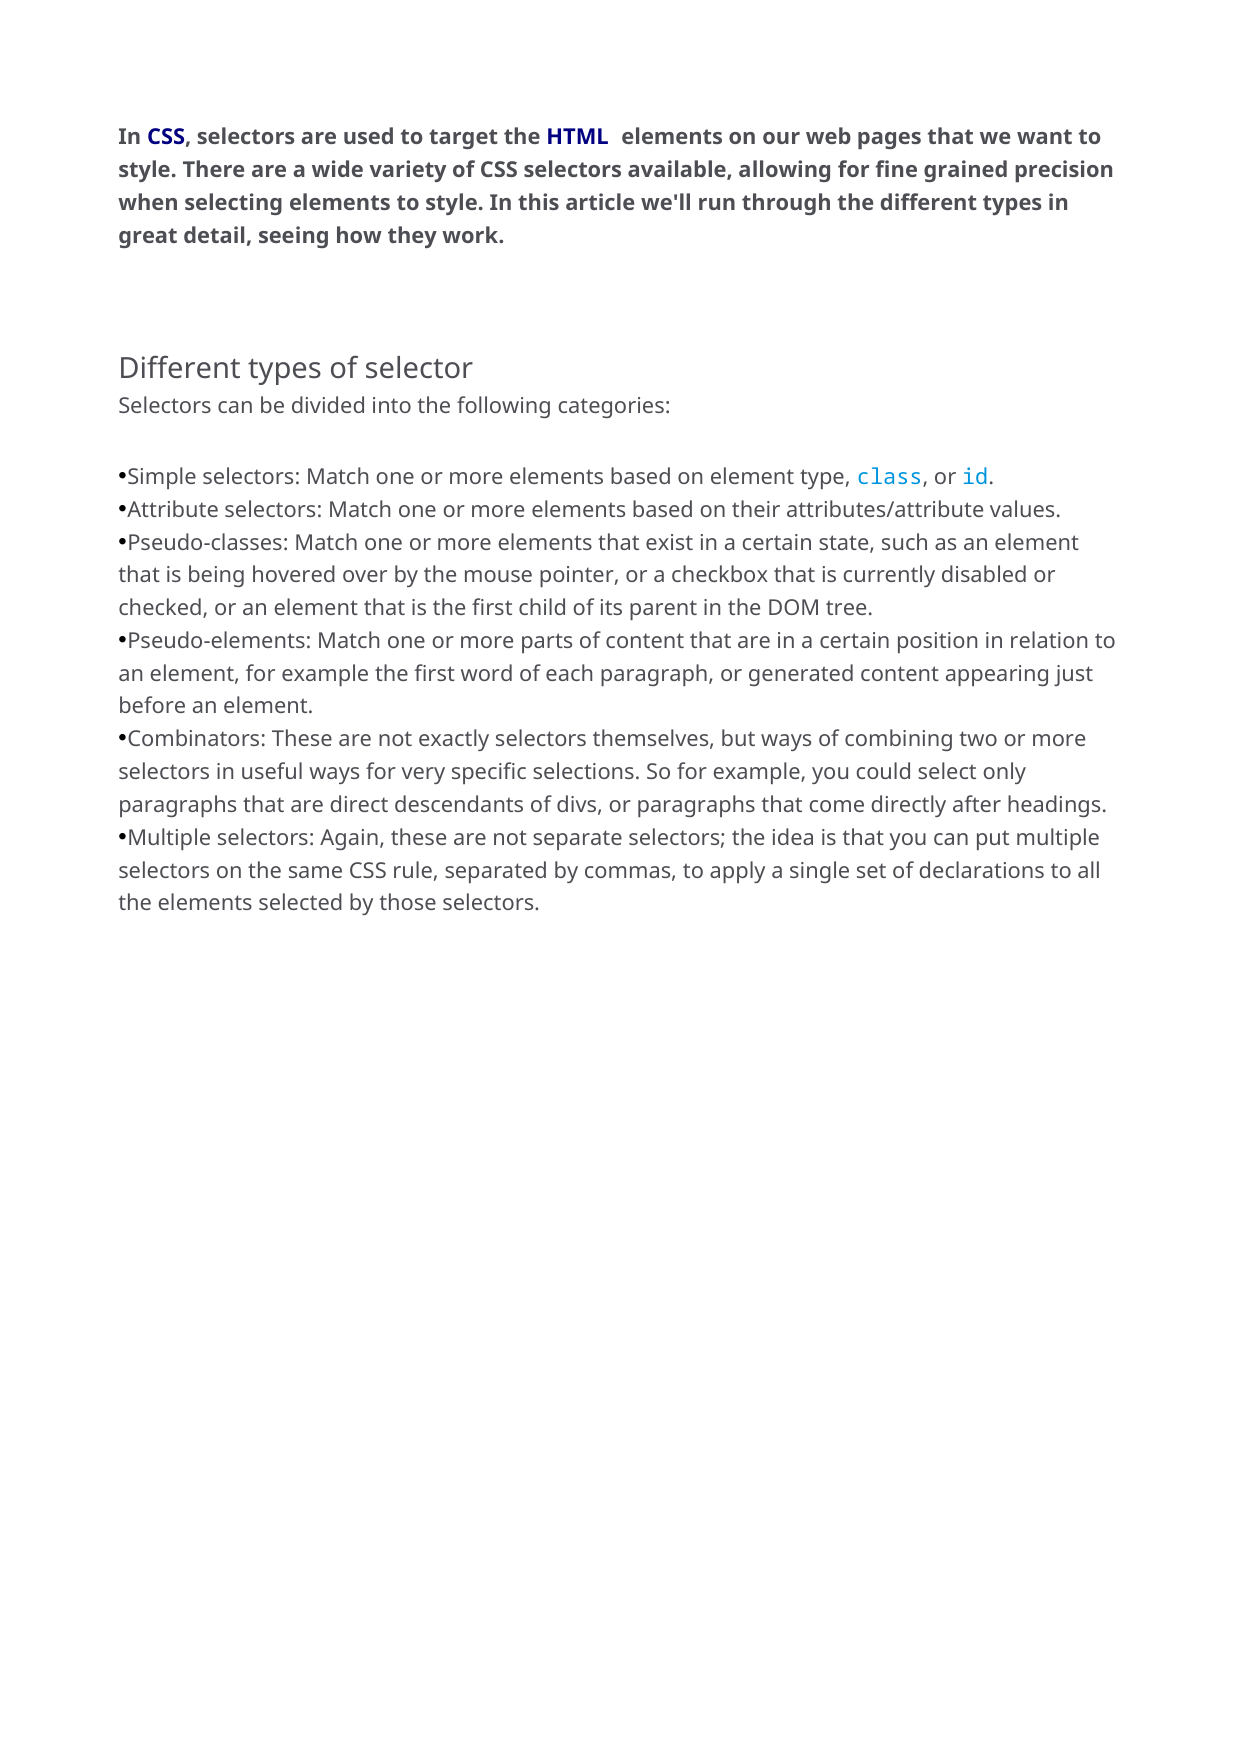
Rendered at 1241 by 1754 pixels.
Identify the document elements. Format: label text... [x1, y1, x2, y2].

text Selectors can be divided into the following categories: [118, 387, 1122, 420]
list Simple selectors: Match one or more elements based on element type, class, or id. [118, 458, 1122, 491]
text In CSS, selectors are used to target the HTML elements on our web pages that we want to style. There are a wide variety of CSS selectors available, allowing for fine grained precision when selecting elements to style. In this article we'll run through the different types in great detail, seeing how they work. [118, 118, 1122, 249]
subtitle Different types of selector [118, 348, 1122, 387]
list Pseudo-elements: Match one or more parts of content that are in a certain position in relation to an element, for example the first word of each paragraph, or generated content appearing just before an element. [118, 622, 1122, 720]
list Attribute selectors: Match one or more elements based on their attributes/attribute values. [118, 491, 1122, 523]
list Pseudo-classes: Match one or more elements that exist in a certain state, such as an element that is being hovered over by the mouse pointer, or a checkbox that is currently disabled or checked, or an element that is the first child of its parent in the DOM tree. [118, 523, 1122, 622]
list Combinators: These are not exactly selectors themselves, but ways of combining two or more selectors in useful ways for very specific selections. So for example, you could select only paragraphs that are direct descendants of divs, or paragraphs that come directly after headings. [118, 720, 1122, 819]
list Multiple selectors: Again, these are not separate selectors; the idea is that you can put multiple selectors on the same CSS rule, separated by commas, to apply a single set of declarations to all the elements selected by those selectors. [118, 819, 1122, 917]
